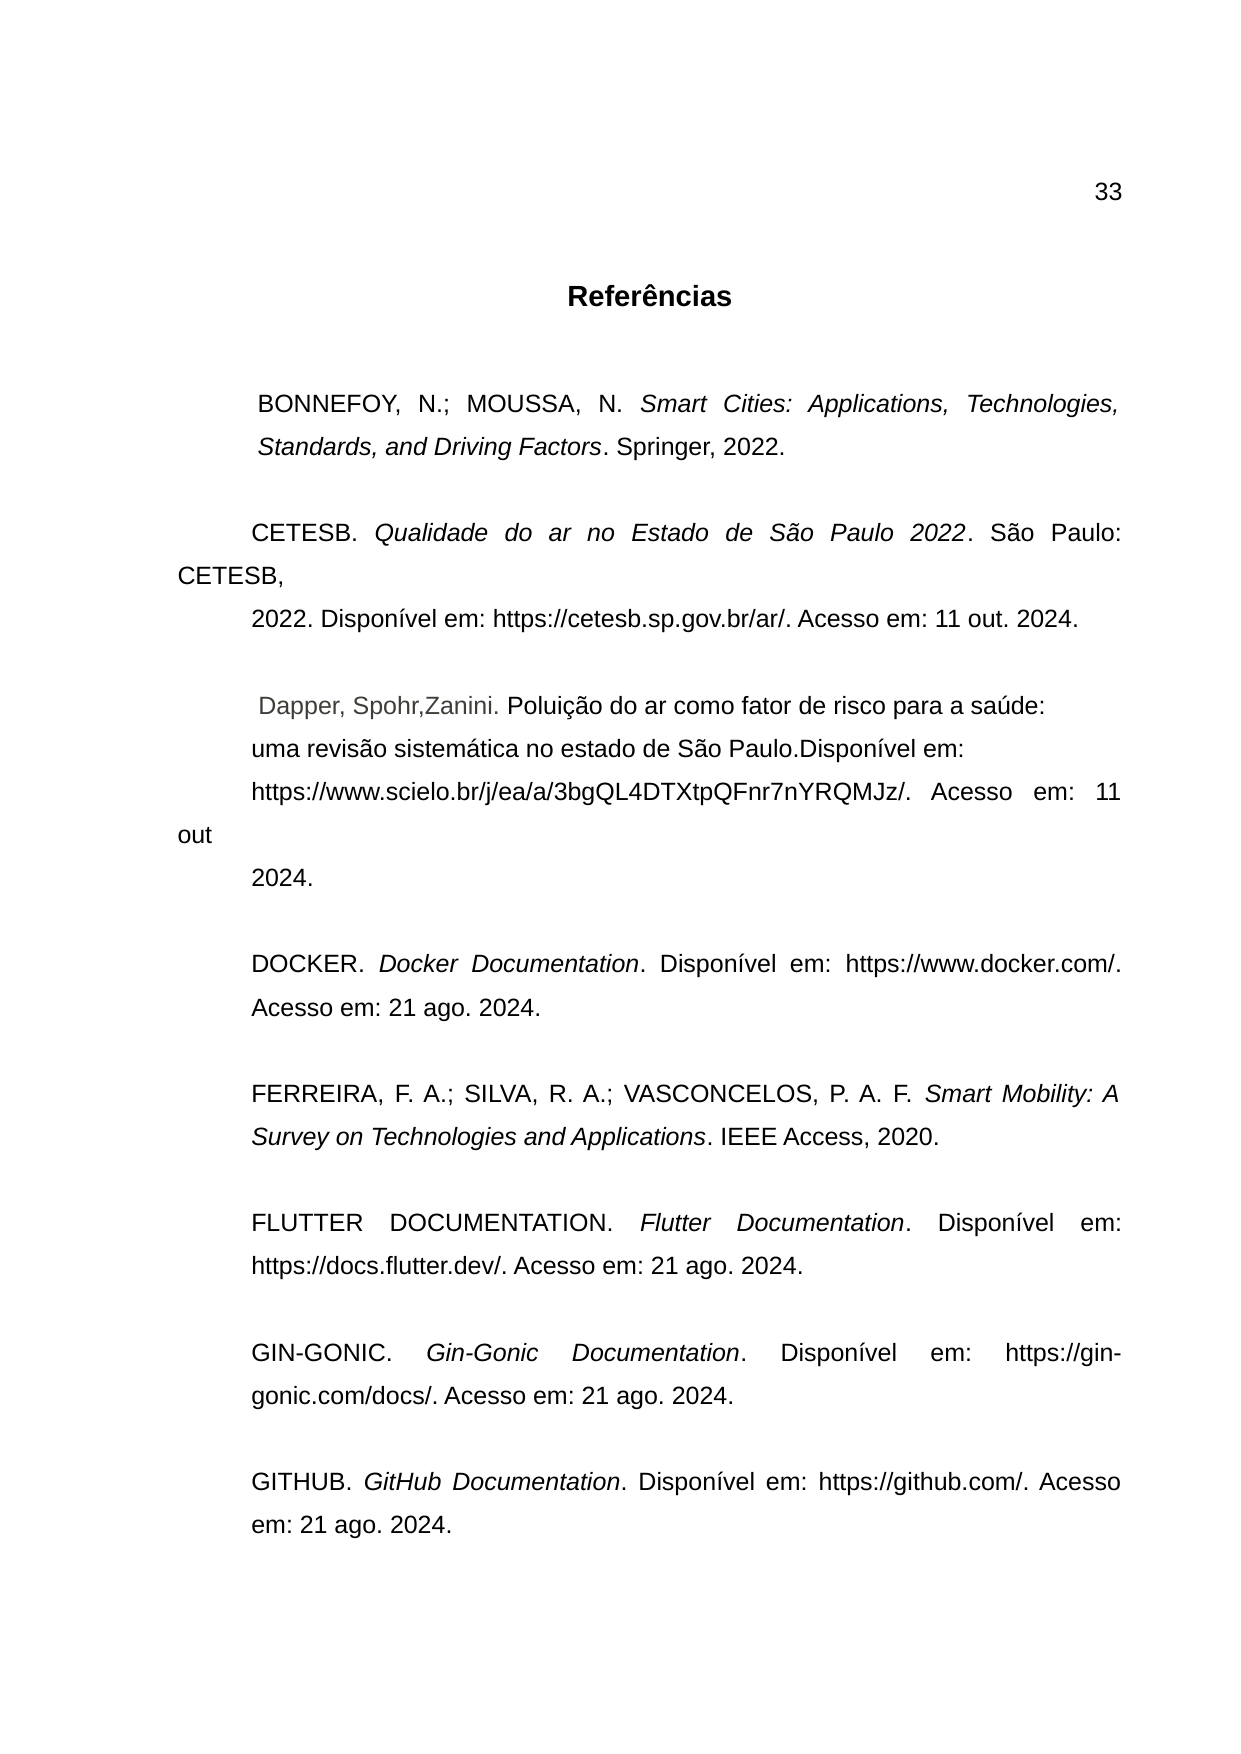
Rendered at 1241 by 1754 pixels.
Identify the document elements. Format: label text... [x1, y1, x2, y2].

list FLUTTER DOCUMENTATION. Flutter Documentation. Disponível em: https://docs.flutter.dev/. Acesso em: 21 ago. 2024. [222, 1208, 1122, 1280]
list BONNEFOY, N.; MOUSSA, N. Smart Cities: Applications, Technologies, Standards, and Driving Factors. Springer, 2022. [220, 389, 1122, 461]
text https://www.scielo.br/j/ea/a/3bgQL4DTXtpQFnr7nYRQMJz/. Acesso em: 11 out [177, 777, 1122, 849]
list FERREIRA, F. A.; SILVA, R. A.; VASCONCELOS, P. A. F. Smart Mobility: A Survey on Technologies and Applications. IEEE Access, 2020. [222, 1079, 1122, 1151]
list DOCKER. Docker Documentation. Disponível em: https://www.docker.com/. Acesso em: 21 ago. 2024. [222, 949, 1122, 1021]
list GIN-GONIC. Gin-Gonic Documentation. Disponível em: https://gin-gonic.com/docs/. Acesso em: 21 ago. 2024. [222, 1337, 1122, 1409]
list GITHUB. GitHub Documentation. Disponível em: https://github.com/. Acesso em: 21 ago. 2024. [222, 1467, 1122, 1539]
text CETESB. Qualidade do ar no Estado de São Paulo 2022. São Paulo: CETESB, [177, 518, 1122, 590]
text Dapper, Spohr,Zanini. Poluição do ar como fator de risco para a saúde: [177, 691, 1122, 719]
text 2024. [177, 863, 1122, 892]
subtitle Referências [177, 278, 1122, 312]
text 2022. Disponível em: https://cetesb.sp.gov.br/ar/. Acesso em: 11 out. 2024. [177, 604, 1122, 633]
text uma revisão sistemática no estado de São Paulo.Disponível em: [177, 734, 1122, 762]
